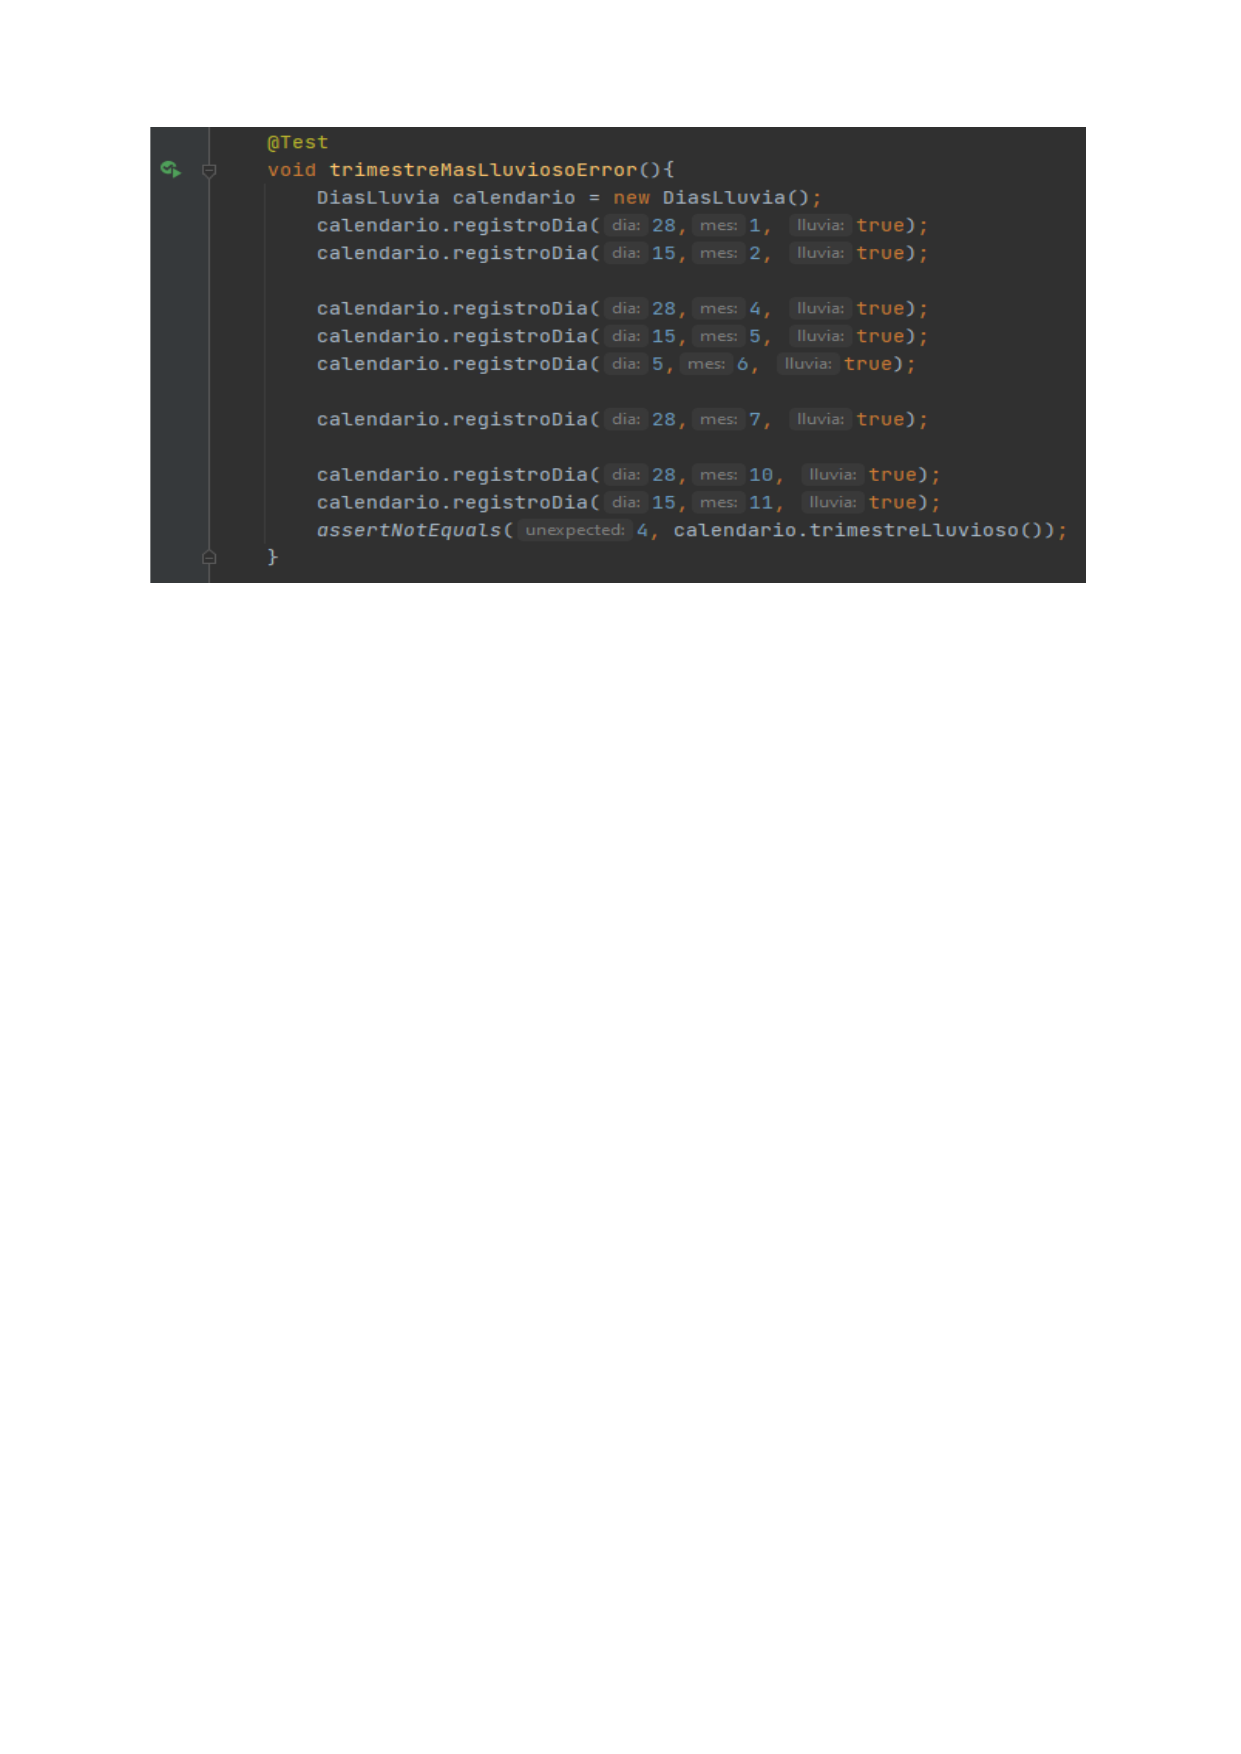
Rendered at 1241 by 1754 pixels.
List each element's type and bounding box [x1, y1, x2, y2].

picture [150, 127, 1086, 583]
